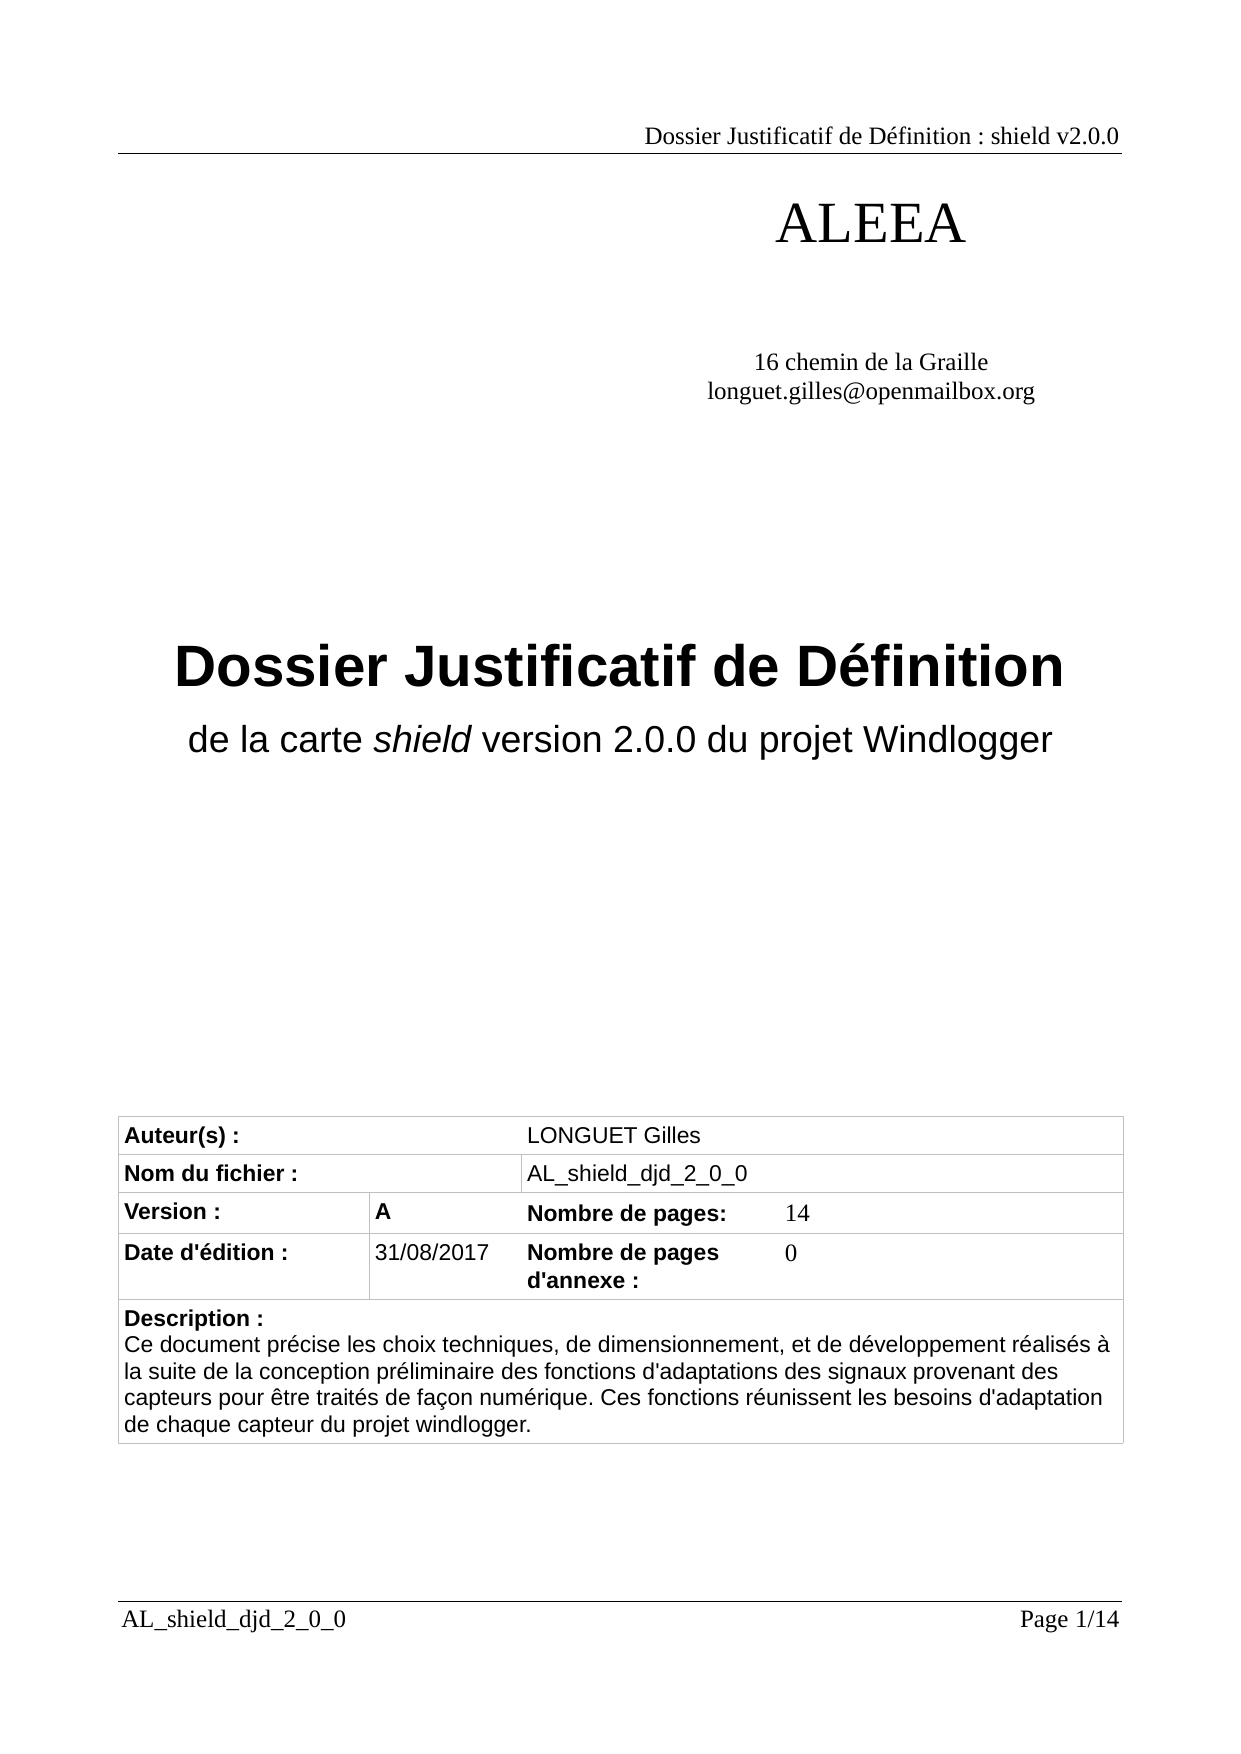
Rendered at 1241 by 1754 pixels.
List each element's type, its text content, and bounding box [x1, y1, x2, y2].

subtitle de la carte shield version 2.0.0 du projet Windlogger [118, 717, 1122, 761]
table_header [118, 182, 620, 341]
table_header ALEEA [620, 182, 1122, 341]
table_cell Nombre de pages: [521, 1193, 779, 1233]
table_header Auteur(s) : [119, 1117, 521, 1154]
table_cell 14 [779, 1193, 1123, 1233]
table_cell 16 chemin de la Graille longuet.gilles@openmailbox.org [620, 341, 1122, 410]
table_cell Date d'édition : [119, 1234, 369, 1299]
table_cell Description : Ce document précise les choix techniques, de dimensionnement, et de développement réalisés à la suite de la conception préliminaire des fonctions d'adaptations des signaux provenant des capteurs pour être traités de façon numérique. Ces fonctions réunissent les besoins d'adaptation de chaque capteur du projet windlogger. [119, 1300, 1123, 1443]
table_cell Version : [119, 1193, 369, 1233]
table_cell Nom du fichier : [119, 1155, 521, 1192]
table_cell AL_shield_djd_2_0_0 [522, 1155, 1123, 1192]
title Dossier Justificatif de Définition [118, 632, 1122, 699]
table_cell [118, 341, 620, 410]
table_cell Nombre de pages d'annexe : [521, 1234, 779, 1299]
table_cell 0 [779, 1234, 1123, 1299]
table_cell 31/08/2017 [370, 1234, 521, 1299]
table_cell A [370, 1193, 521, 1233]
table_header LONGUET Gilles [521, 1117, 1123, 1154]
